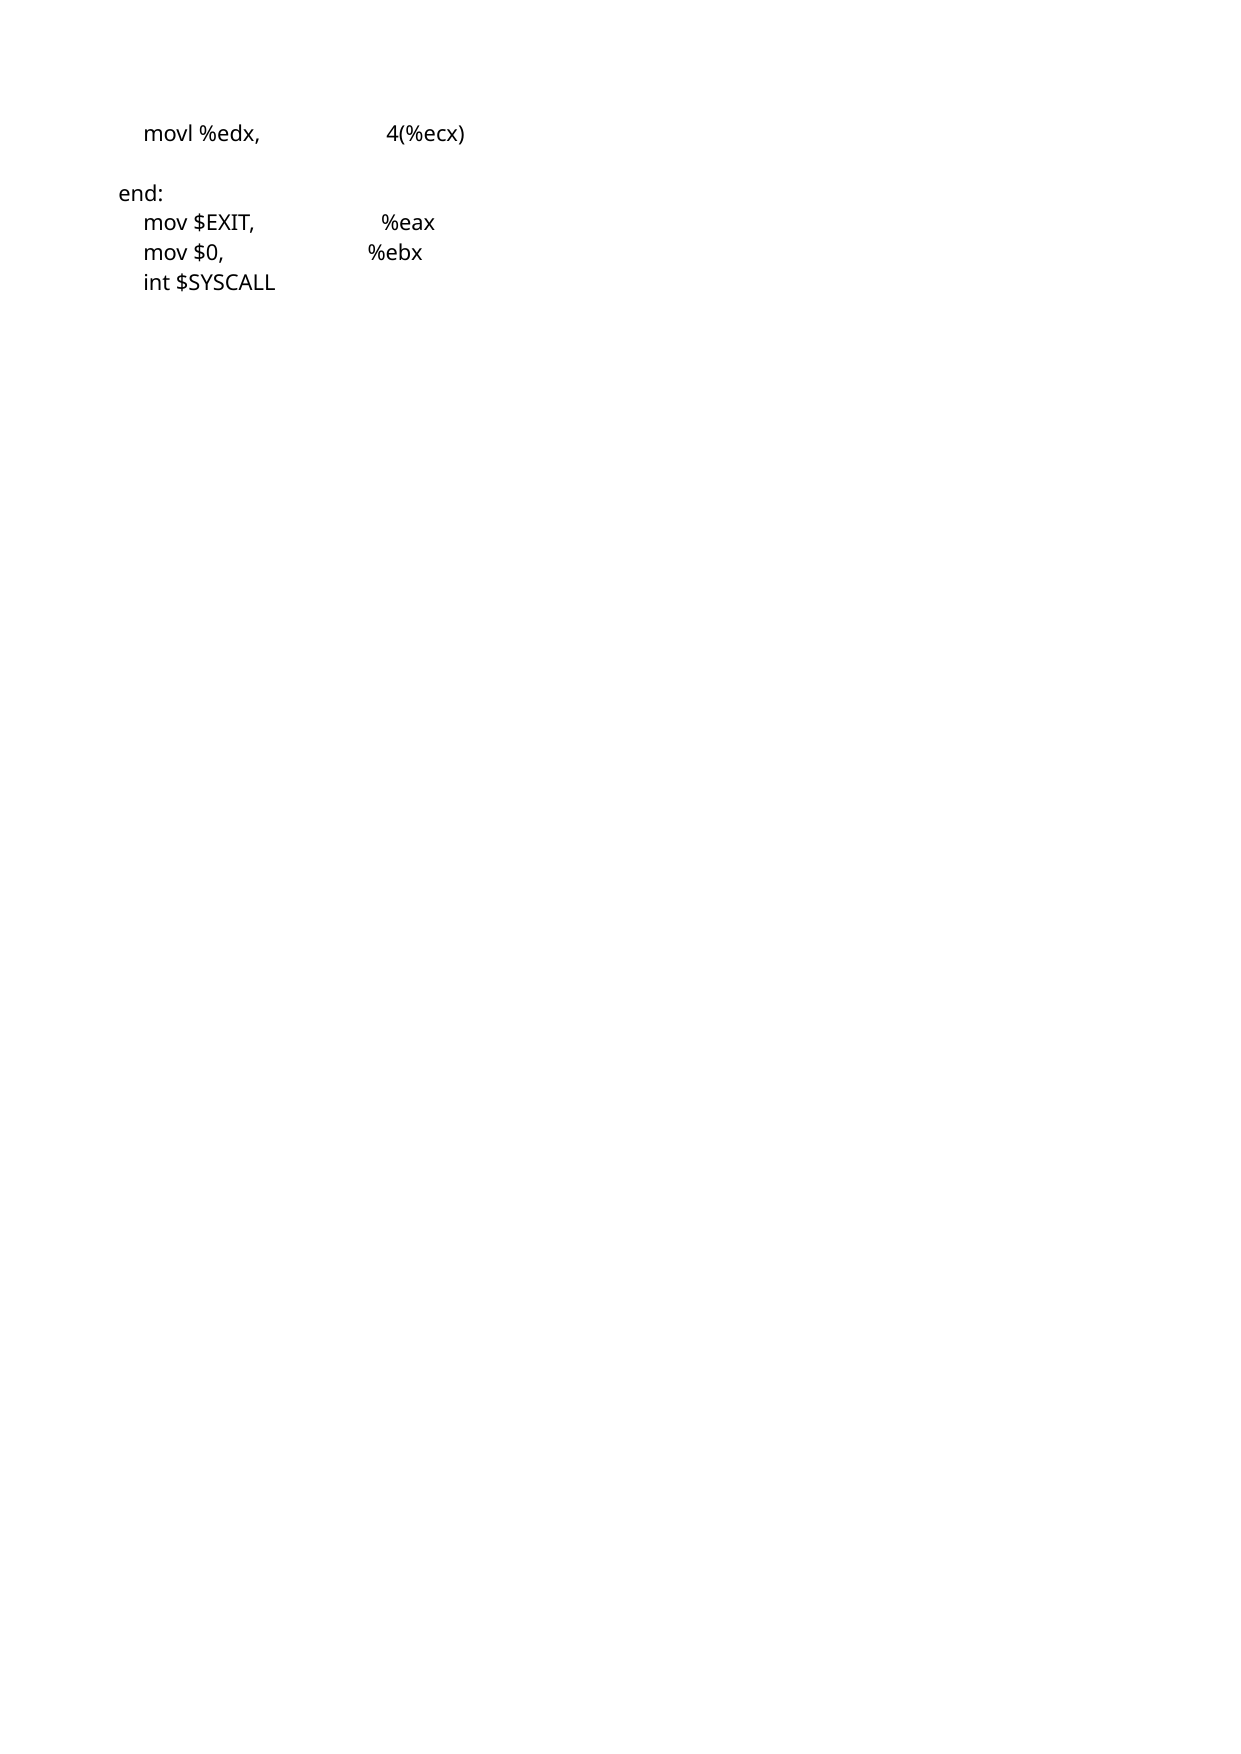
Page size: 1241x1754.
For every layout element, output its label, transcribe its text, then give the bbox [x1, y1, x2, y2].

text movl %edx, 4(%ecx) [118, 118, 1122, 148]
text mov $EXIT, %eax [118, 207, 1122, 237]
text int $SYSCALL [118, 267, 1122, 297]
text end: [118, 178, 1122, 207]
text mov $0, %ebx [118, 237, 1122, 267]
